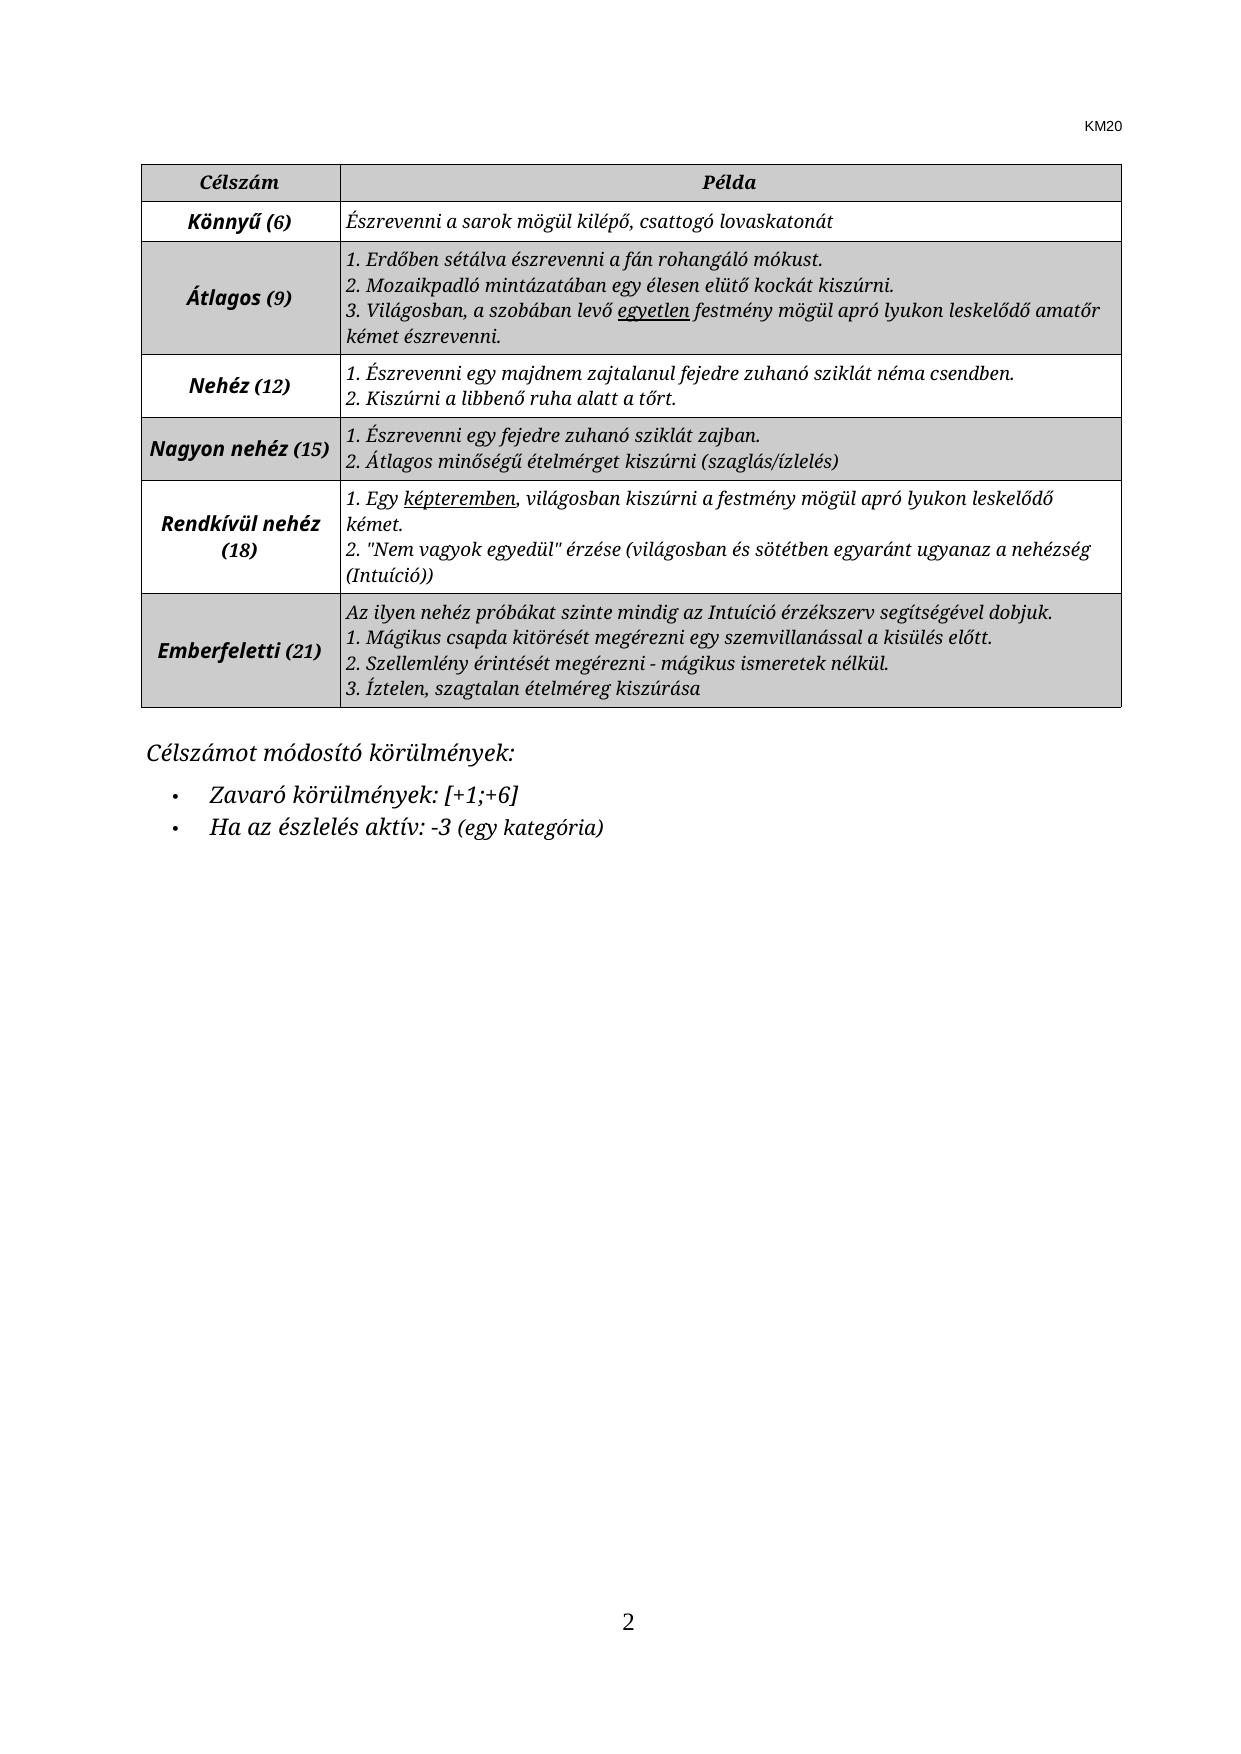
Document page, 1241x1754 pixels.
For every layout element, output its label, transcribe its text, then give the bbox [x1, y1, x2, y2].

table_cell Emberfeletti (21) [142, 594, 340, 707]
table_cell Átlagos (9) [142, 242, 340, 354]
table_cell Nagyon nehéz (15) [142, 418, 340, 480]
table_cell Nehéz (12) [142, 355, 340, 417]
text Célszámot módosító körülmények: [134, 736, 1122, 768]
table_cell Könnyű (6) [142, 202, 340, 241]
list Zavaró körülmények: [+1;+6] [172, 779, 1122, 811]
table_cell Az ilyen nehéz próbákat szinte mindig az Intuíció érzékszerv segítségével dobjuk. 1. Mágikus csapda kitörését megérezni egy szemvillanással a kisülés előtt. 2. Szellemlény érintését megérezni - mágikus ismeretek nélkül. 3. Íztelen, szagtalan ételméreg kiszúrása [341, 594, 1121, 707]
table_header Példa [341, 165, 1121, 201]
table_cell Észrevenni a sarok mögül kilépő, csattogó lovaskatonát [341, 202, 1121, 241]
table_cell Rendkívül nehéz (18) [142, 481, 340, 593]
table_cell 1. Észrevenni egy fejedre zuhanó sziklát zajban. 2. Átlagos minőségű ételmérget kiszúrni (szaglás/ízlelés) [341, 418, 1121, 480]
list Ha az észlelés aktív: -3 (egy kategória) [172, 811, 1122, 842]
table_cell 1. Egy képteremben, világosban kiszúrni a festmény mögül apró lyukon leskelődő kémet. 2. "Nem vagyok egyedül" érzése (világosban és sötétben egyaránt ugyanaz a nehézség (Intuíció)) [341, 481, 1121, 593]
table_cell 1. Erdőben sétálva észrevenni a fán rohangáló mókust. 2. Mozaikpadló mintázatában egy élesen elütő kockát kiszúrni. 3. Világosban, a szobában levő egyetlen festmény mögül apró lyukon leskelődő amatőr kémet észrevenni. [341, 242, 1121, 354]
table_header Célszám [142, 165, 340, 201]
table_cell 1. Észrevenni egy majdnem zajtalanul fejedre zuhanó sziklát néma csendben. 2. Kiszúrni a libbenő ruha alatt a tőrt. [341, 355, 1121, 417]
